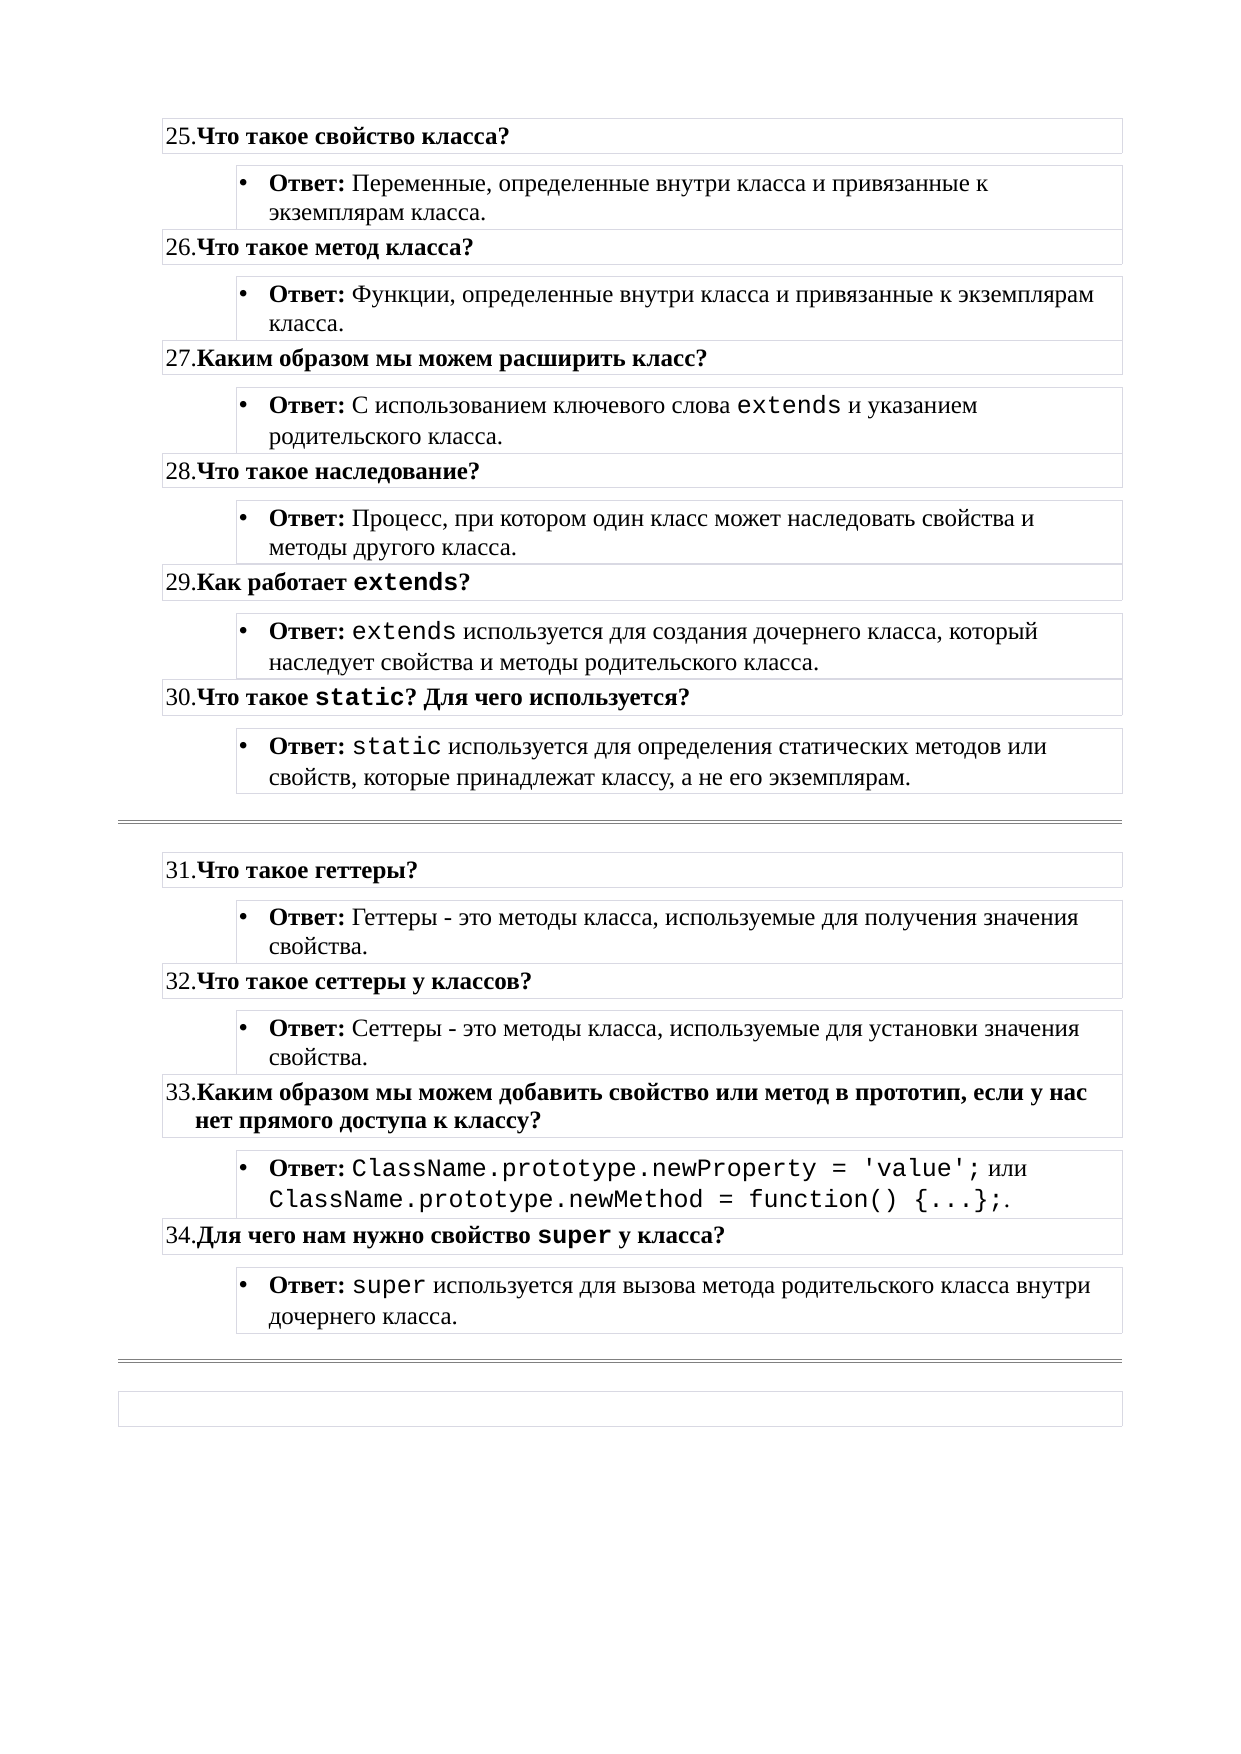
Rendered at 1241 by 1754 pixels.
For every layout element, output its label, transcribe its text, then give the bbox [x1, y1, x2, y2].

list Каким образом мы можем расширить класс? [163, 341, 1122, 374]
list Каким образом мы можем добавить свойство или метод в прототип, если у нас нет прямого доступа к классу? [163, 1075, 1122, 1137]
list Ответ: ClassName.prototype.newProperty = 'value'; или ClassName.prototype.newMethod = function() {...};. [237, 1151, 1122, 1218]
list Что такое метод класса? [163, 230, 1122, 264]
list Как работает extends? [163, 565, 1122, 600]
list Что такое свойство класса? [163, 119, 1122, 153]
list Что такое static? Для чего используется? [163, 680, 1122, 715]
list Ответ: super используется для вызова метода родительского класса внутри дочернего класса. [237, 1268, 1122, 1333]
list Ответ: static используется для определения статических методов или свойств, которые принадлежат классу, а не его экземплярам. [237, 729, 1122, 793]
list Что такое геттеры? [163, 853, 1122, 887]
list Ответ: Геттеры - это методы класса, используемые для получения значения свойства. [237, 901, 1122, 963]
list Для чего нам нужно свойство super у класса? [163, 1219, 1122, 1254]
list Ответ: Функции, определенные внутри класса и привязанные к экземплярам класса. [237, 277, 1122, 340]
list Ответ: Сеттеры - это методы класса, используемые для установки значения свойства. [237, 1011, 1122, 1074]
list Ответ: Переменные, определенные внутри класса и привязанные к экземплярам класса. [237, 166, 1122, 229]
list Что такое сеттеры у классов? [163, 964, 1122, 998]
list Ответ: Процесс, при котором один класс может наследовать свойства и методы другого класса. [237, 501, 1122, 563]
list Ответ: extends используется для создания дочернего класса, который наследует свойства и методы родительского класса. [237, 614, 1122, 678]
list Что такое наследование? [163, 454, 1122, 487]
list Ответ: С использованием ключевого слова extends и указанием родительского класса. [237, 388, 1122, 453]
